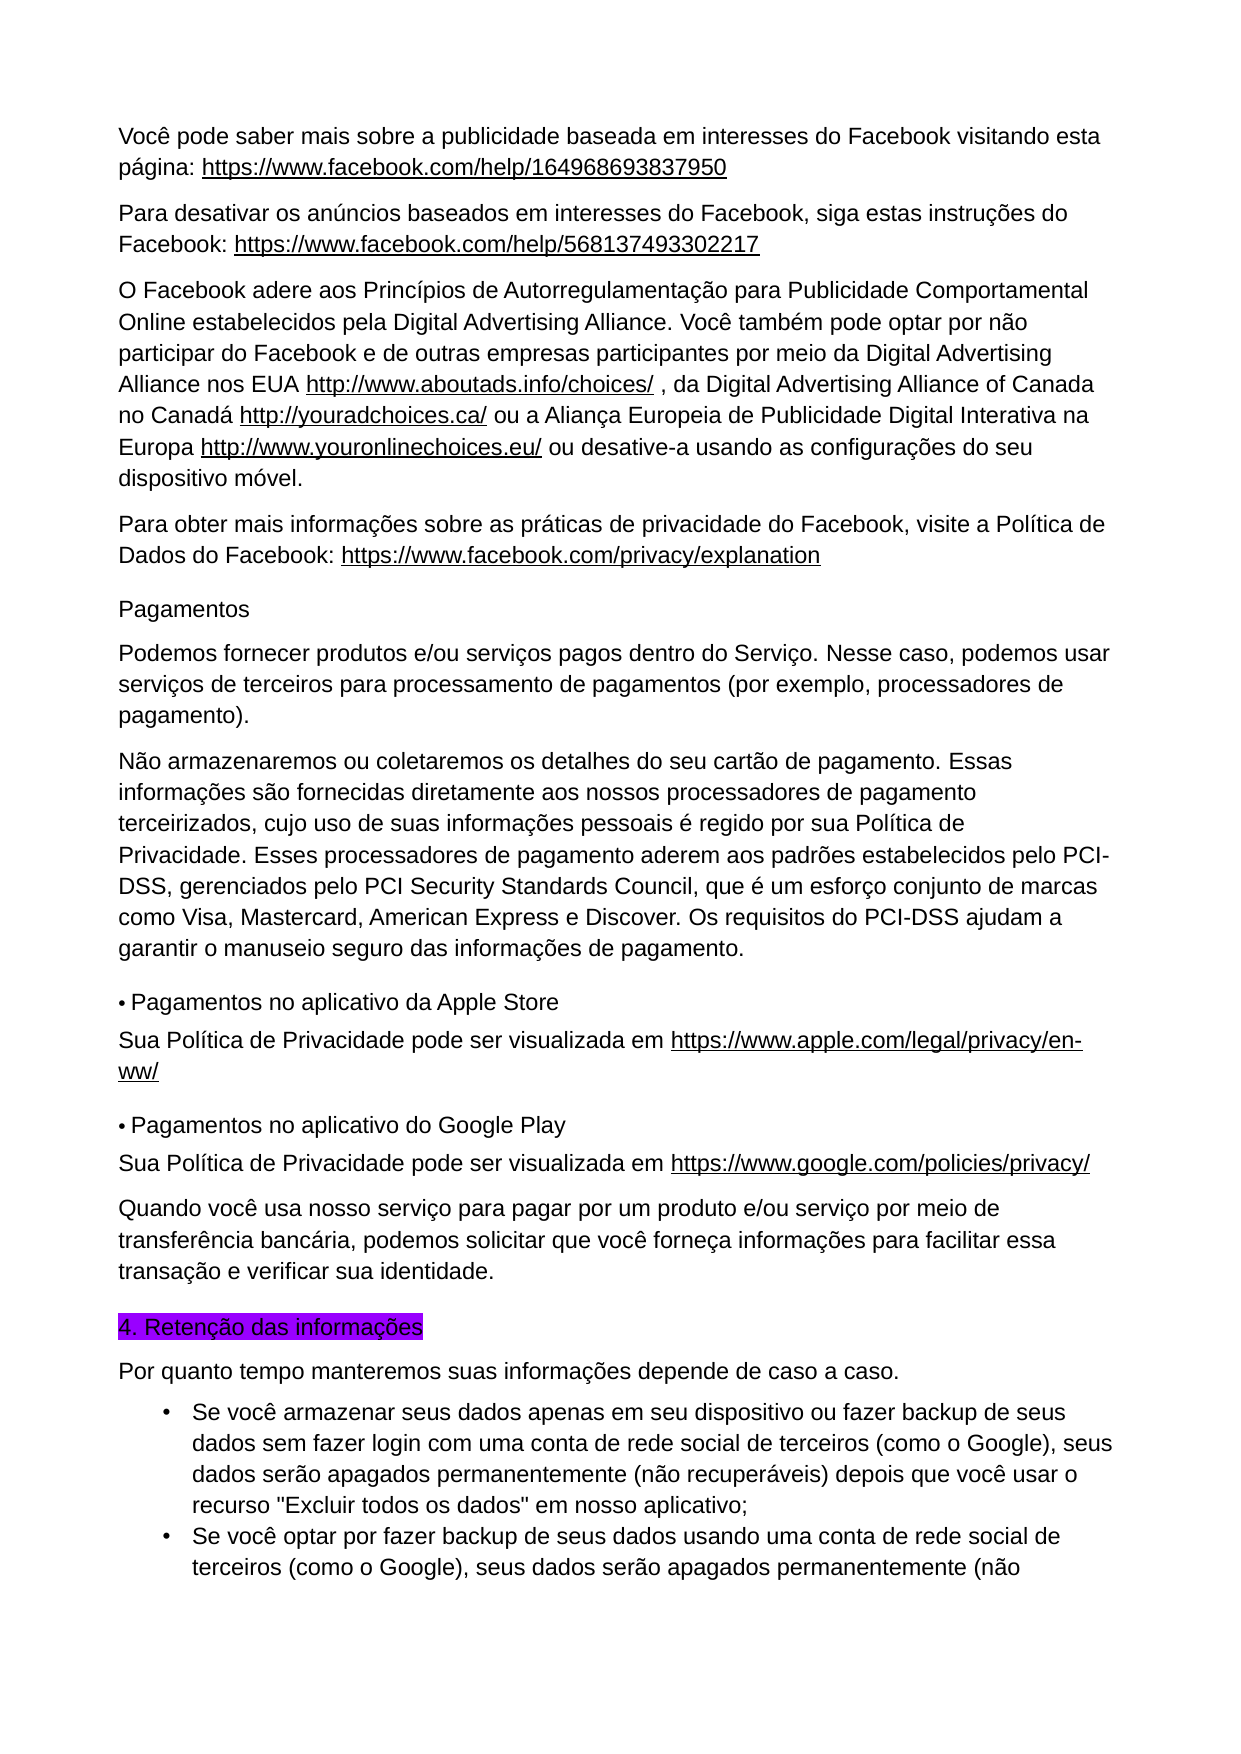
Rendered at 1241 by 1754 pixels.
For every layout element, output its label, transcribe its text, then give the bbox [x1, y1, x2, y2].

text Quando você usa nosso serviço para pagar por um produto e/ou serviço por meio de transferência bancária, podemos solicitar que você forneça informações para facilitar essa transação e verificar sua identidade. [118, 1190, 1122, 1284]
subtitle Pagamentos [118, 595, 1122, 622]
text Sua Política de Privacidade pode ser visualizada em https://www.google.com/policies/privacy/ [118, 1144, 1122, 1176]
list Se você armazenar seus dados apenas em seu dispositivo ou fazer backup de seus dados sem fazer login com uma conta de rede social de terceiros (como o Google), seus dados serão apagados permanentemente (não recuperáveis) depois que você usar o recurso "Excluir todos os dados" em nosso aplicativo; [162, 1398, 1122, 1518]
subtitle • Pagamentos no aplicativo do Google Play [118, 1111, 1122, 1138]
text Você pode saber mais sobre a publicidade baseada em interesses do Facebook visitando esta página: https://www.facebook.com/help/164968693837950 [118, 118, 1122, 181]
text Não armazenaremos ou coletaremos os detalhes do seu cartão de pagamento. Essas informações são fornecidas diretamente aos nossos processadores de pagamento terceirizados, cujo uso de suas informações pessoais é regido por sua Política de Privacidade. Esses processadores de pagamento aderem aos padrões estabelecidos pelo PCI-DSS, gerenciados pelo PCI Security Standards Council, que é um esforço conjunto de marcas como Visa, Mastercard, American Express e Discover. Os requisitos do PCI-DSS ajudam a garantir o manuseio seguro das informações de pagamento. [118, 743, 1122, 962]
subtitle 4. Retenção das informações [118, 1313, 1122, 1340]
subtitle • Pagamentos no aplicativo da Apple Store [118, 989, 1122, 1016]
text O Facebook adere aos Princípios de Autorregulamentação para Publicidade Comportamental Online estabelecidos pela Digital Advertising Alliance. Você também pode optar por não participar do Facebook e de outras empresas participantes por meio da Digital Advertising Alliance nos EUA http://www.aboutads.info/choices/ , da Digital Advertising Alliance of Canada no Canadá http://youradchoices.ca/ ou a Aliança Europeia de Publicidade Digital Interativa na Europa http://www.youronlinechoices.eu/ ou desative-a usando as configurações do seu dispositivo móvel. [118, 272, 1122, 491]
text Por quanto tempo manteremos suas informações depende de caso a caso. [118, 1353, 1122, 1384]
list Se você optar por fazer backup de seus dados usando uma conta de rede social de terceiros (como o Google), seus dados serão apagados permanentemente (não [162, 1522, 1122, 1580]
text Para obter mais informações sobre as práticas de privacidade do Facebook, visite a Política de Dados do Facebook: https://www.facebook.com/privacy/explanation [118, 506, 1122, 568]
text Podemos fornecer produtos e/ou serviços pagos dentro do Serviço. Nesse caso, podemos usar serviços de terceiros para processamento de pagamentos (por exemplo, processadores de pagamento). [118, 634, 1122, 728]
text Sua Política de Privacidade pode ser visualizada em https://www.apple.com/legal/privacy/en-ww/ [118, 1022, 1122, 1084]
text Para desativar os anúncios baseados em interesses do Facebook, siga estas instruções do Facebook: https://www.facebook.com/help/568137493302217 [118, 195, 1122, 258]
